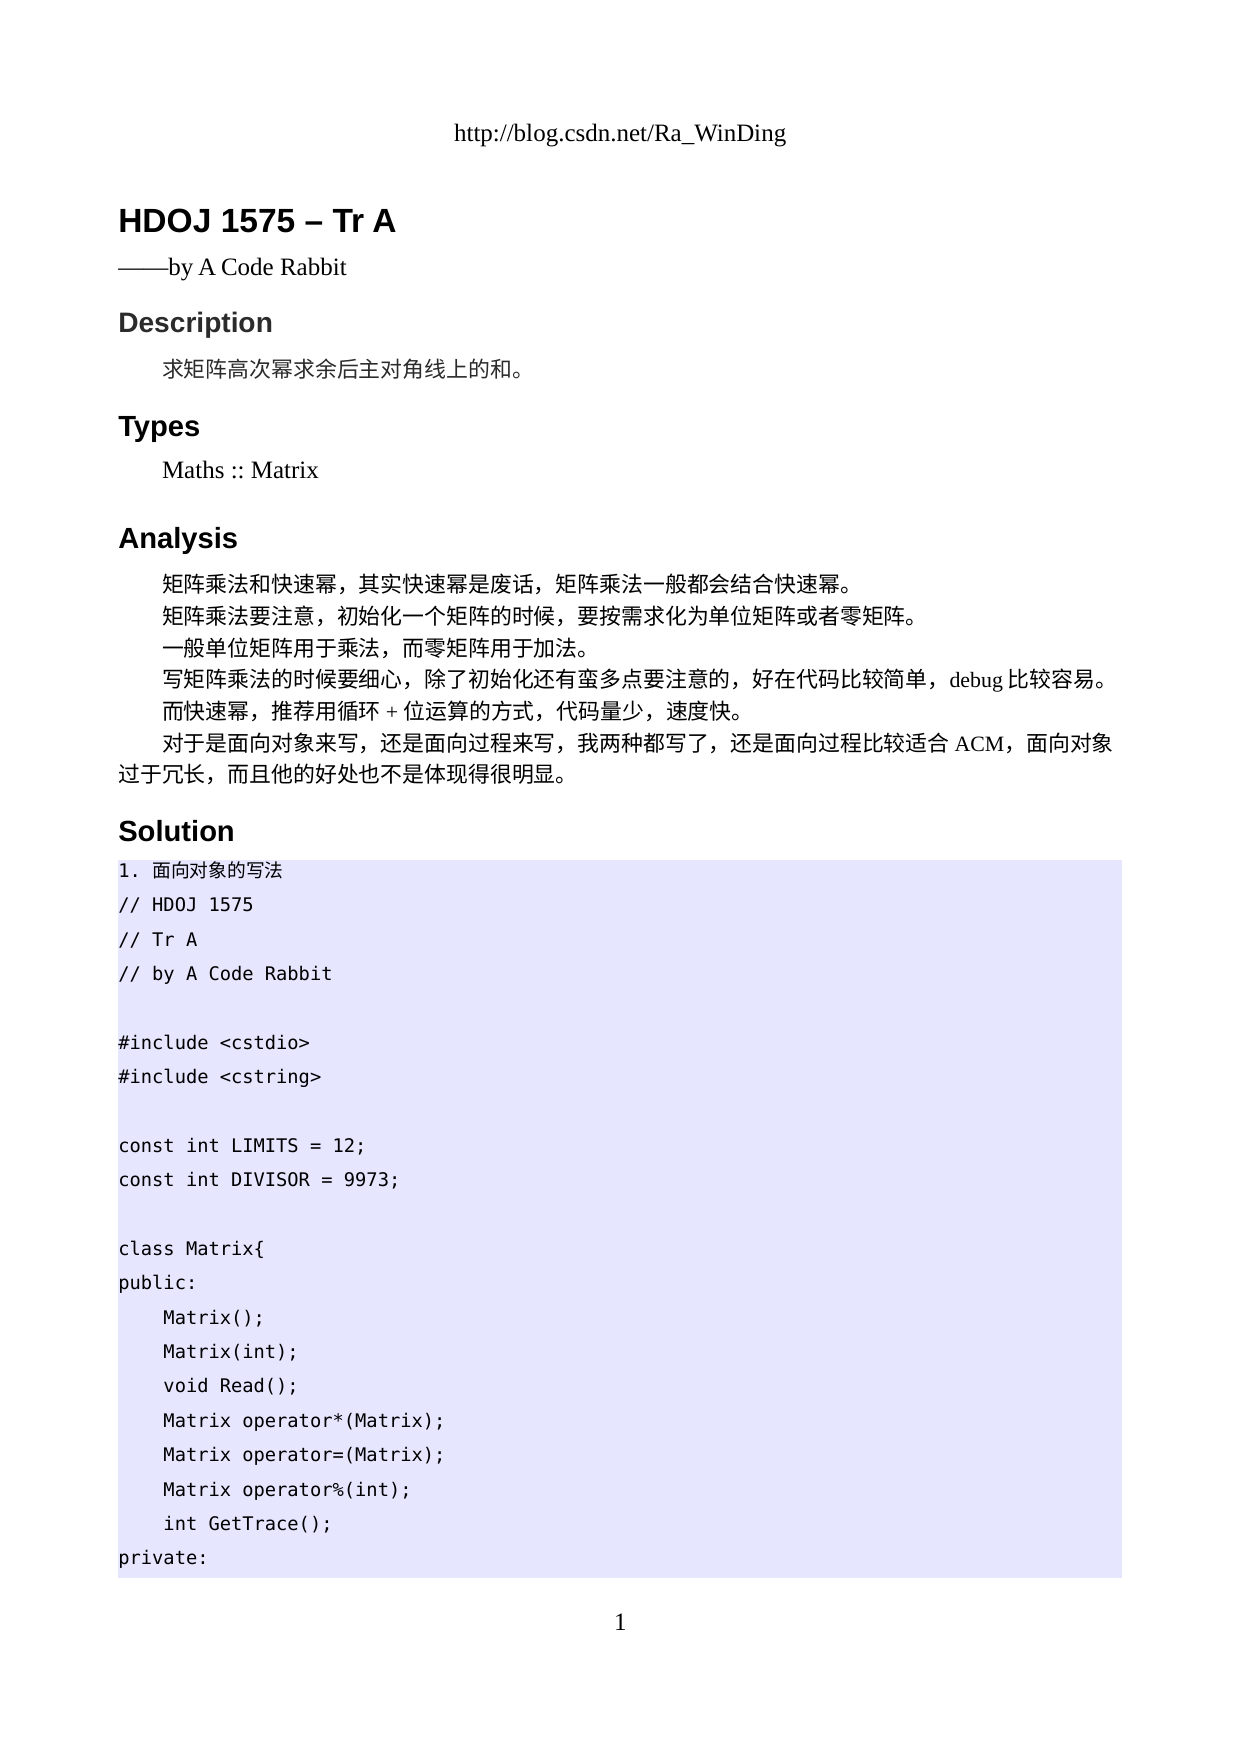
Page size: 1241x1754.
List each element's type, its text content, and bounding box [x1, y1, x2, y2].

text void Read(); [118, 1376, 1122, 1397]
text #include <cstring> [118, 1066, 1122, 1088]
text const int LIMITS = 12; [118, 1135, 1122, 1157]
subtitle Solution [118, 814, 1122, 847]
text // by A Code Rabbit [118, 963, 1122, 985]
text 求矩阵高次幂求余后主对角线上的和。 [118, 351, 1122, 384]
subtitle Description [118, 306, 1122, 339]
text 而快速幂，推荐用循环 + 位运算的方式，代码量少，速度快。 [118, 694, 1122, 726]
text 矩阵乘法要注意，初始化一个矩阵的时候，要按需求化为单位矩阵或者零矩阵。 [118, 599, 1122, 631]
text 写矩阵乘法的时候要细心，除了初始化还有蛮多点要注意的，好在代码比较简单，debug比较容易。 [118, 662, 1122, 694]
text Matrix operator=(Matrix); [118, 1444, 1122, 1466]
text // HDOJ 1575 [118, 894, 1122, 916]
subtitle HDOJ 1575 – Tr A [118, 201, 1122, 240]
text public: [118, 1272, 1122, 1294]
text #include <cstdio> [118, 1032, 1122, 1054]
text Matrix operator*(Matrix); [118, 1410, 1122, 1432]
text Maths :: Matrix [118, 455, 1122, 484]
subtitle Types [118, 409, 1122, 442]
text private: [118, 1547, 1122, 1569]
text // Tr A [118, 929, 1122, 951]
text Matrix(int); [118, 1341, 1122, 1363]
text ——by A Code Rabbit [118, 252, 1122, 281]
text int GetTrace(); [118, 1513, 1122, 1535]
subtitle Analysis [118, 521, 1122, 555]
text class Matrix{ [118, 1238, 1122, 1260]
text Matrix operator%(int); [118, 1479, 1122, 1501]
text 一般单位矩阵用于乘法，而零矩阵用于加法。 [118, 631, 1122, 662]
text Matrix(); [118, 1307, 1122, 1329]
text 1. 面向对象的写法 [118, 860, 1122, 882]
text 对于是面向对象来写，还是面向过程来写，我两种都写了，还是面向过程比较适合 ACM，面向对象过于冗长，而且他的好处也不是体现得很明显。 [118, 726, 1122, 789]
text 矩阵乘法和快速幂，其实快速幂是废话，矩阵乘法一般都会结合快速幂。 [118, 567, 1122, 599]
text const int DIVISOR = 9973; [118, 1169, 1122, 1191]
